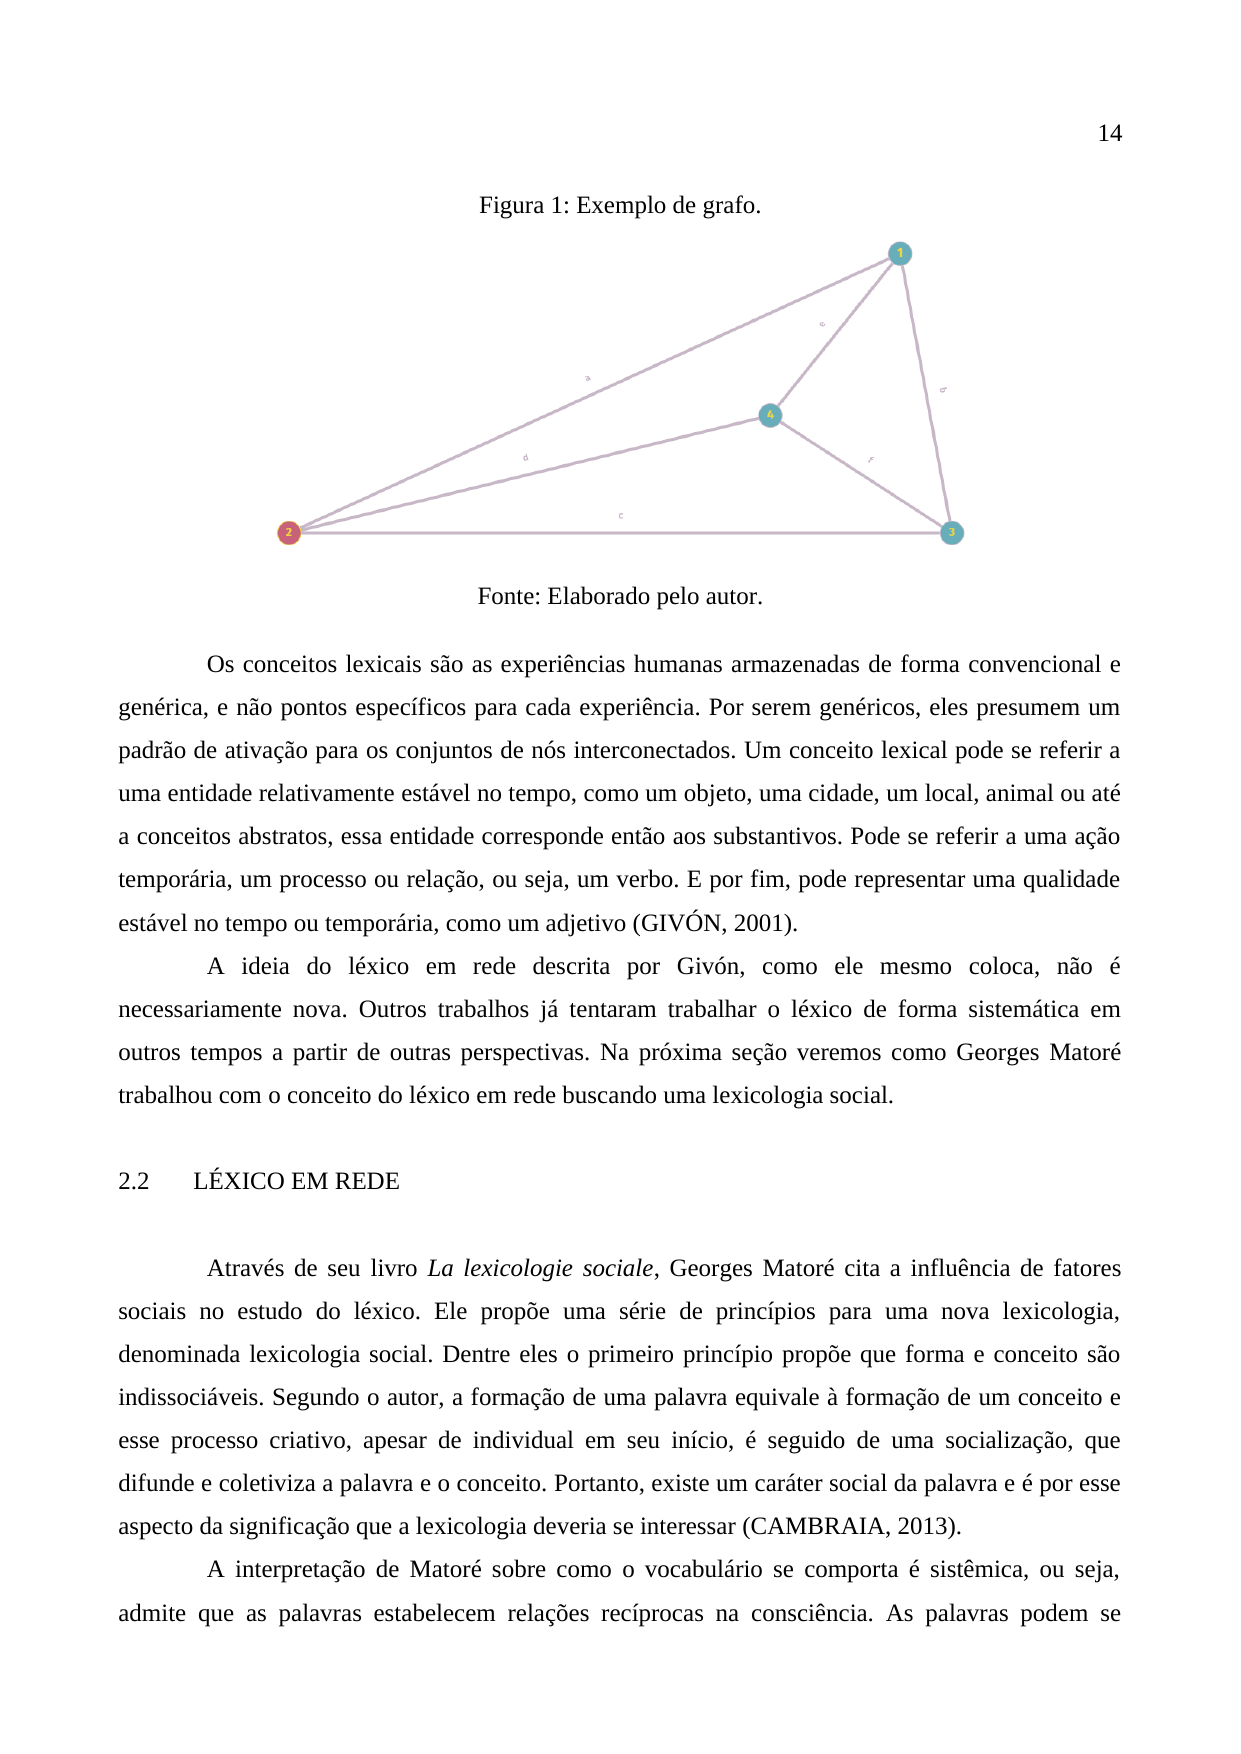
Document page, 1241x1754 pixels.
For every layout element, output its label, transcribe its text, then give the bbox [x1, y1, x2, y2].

picture [263, 219, 977, 567]
text Fonte: Elaborado pelo autor. [263, 567, 977, 610]
text A ideia do léxico em rede descrita por Givón, como ele mesmo coloca, não é necessariamente nova. Outros trabalhos já tentaram trabalhar o léxico de forma sistemática em outros tempos a partir de outras perspectivas. Na próxima seção veremos como Georges Matoré trabalhou com o conceito do léxico em rede buscando uma lexicologia social. [118, 951, 1122, 1109]
text A interpretação de Matoré sobre como o vocabulário se comporta é sistêmica, ou seja, admite que as palavras estabelecem relações recíprocas na consciência. As palavras podem se [118, 1554, 1122, 1626]
text Figura 1: Exemplo de grafo. [174, 191, 1066, 219]
text Através de seu livro La lexicologie sociale, Georges Matoré cita a influência de fatores sociais no estudo do léxico. Ele propõe uma série de princípios para uma nova lexicologia, denominada lexicologia social. Dentre eles o primeiro princípio propõe que forma e conceito são indissociáveis. Segundo o autor, a formação de uma palavra equivale à formação de um conceito e esse processo criativo, apesar de individual em seu início, é seguido de uma socialização, que difunde e coletiviza a palavra e o conceito. Portanto, existe um caráter social da palavra e é por esse aspecto da significação que a lexicologia deveria se interessar (CAMBRAIA, 2013). [118, 1253, 1122, 1540]
subtitle 2.2 Léxico em Rede [118, 1166, 1122, 1195]
text Os conceitos lexicais são as experiências humanas armazenadas de forma convencional e genérica, e não pontos específicos para cada experiência. Por serem genéricos, eles presumem um padrão de ativação para os conjuntos de nós interconectados. Um conceito lexical pode se referir a uma entidade relativamente estável no tempo, como um objeto, uma cidade, um local, animal ou até a conceitos abstratos, essa entidade corresponde então aos substantivos. Pode se referir a uma ação temporária, um processo ou relação, ou seja, um verbo. E por fim, pode representar uma qualidade estável no tempo ou temporária, como um adjetivo (GIVÓN, 2001). [118, 649, 1122, 936]
